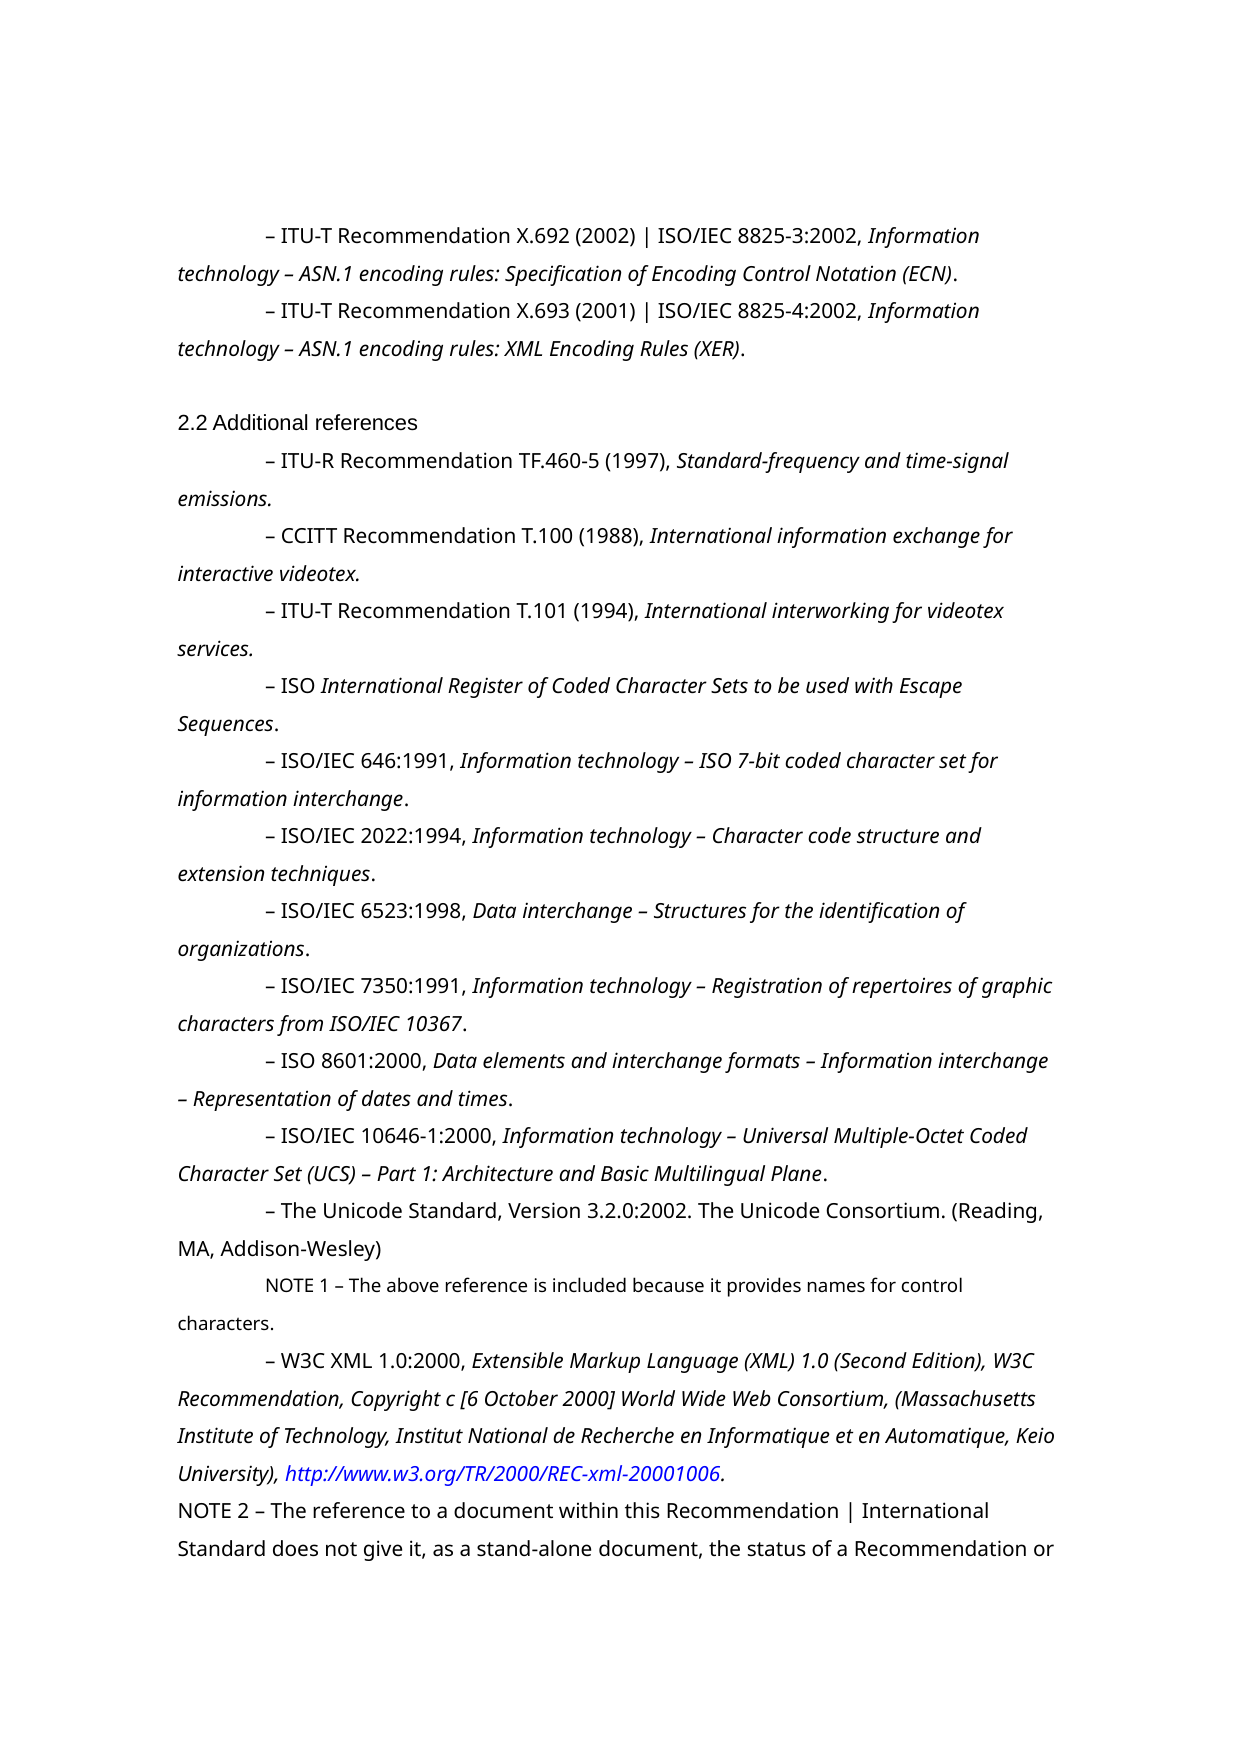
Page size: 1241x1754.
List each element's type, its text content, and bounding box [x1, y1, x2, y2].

subtitle 2.2 Additional references [177, 404, 1063, 442]
text – ITU-R Recommendation TF.460-5 (1997), Standard-frequency and time-signal emissions. [177, 442, 1063, 517]
text – ISO/IEC 7350:1991, Information technology – Registration of repertoires of graphic characters from ISO/IEC 10367. [177, 967, 1063, 1042]
text NOTE 1 – The above reference is included because it provides names for control characters. [177, 1267, 1063, 1342]
text NOTE 2 – The reference to a document within this Recommendation | International Standard does not give it, as a stand-alone document, the status of a Recommendation or [177, 1492, 1063, 1567]
text – ITU-T Recommendation X.692 (2002) | ISO/IEC 8825-3:2002, Information technology – ASN.1 encoding rules: Specification of Encoding Control Notation (ECN). [177, 217, 1063, 292]
text – ISO 8601:2000, Data elements and interchange formats – Information interchange – Representation of dates and times. [177, 1042, 1063, 1117]
text – ISO/IEC 2022:1994, Information technology – Character code structure and extension techniques. [177, 817, 1063, 892]
text – ISO International Register of Coded Character Sets to be used with Escape Sequences. [177, 667, 1063, 742]
text – ISO/IEC 10646-1:2000, Information technology – Universal Multiple-Octet Coded Character Set (UCS) – Part 1: Architecture and Basic Multilingual Plane. [177, 1117, 1063, 1192]
text – ITU-T Recommendation T.101 (1994), International interworking for videotex services. [177, 592, 1063, 667]
text – ITU-T Recommendation X.693 (2001) | ISO/IEC 8825-4:2002, Information technology – ASN.1 encoding rules: XML Encoding Rules (XER). [177, 292, 1063, 367]
text – The Unicode Standard, Version 3.2.0:2002. The Unicode Consortium. (Reading, MA, Addison-Wesley) [177, 1192, 1063, 1267]
text – ISO/IEC 646:1991, Information technology – ISO 7-bit coded character set for information interchange. [177, 742, 1063, 817]
text – CCITT Recommendation T.100 (1988), International information exchange for interactive videotex. [177, 517, 1063, 592]
text – ISO/IEC 6523:1998, Data interchange – Structures for the identification of organizations. [177, 892, 1063, 967]
text – W3C XML 1.0:2000, Extensible Markup Language (XML) 1.0 (Second Edition), W3C Recommendation, Copyright c [6 October 2000] World Wide Web Consortium, (Massachusetts Institute of Technology, Institut National de Recherche en Informatique et en Automatique, Keio University), http://www.w3.org/TR/2000/REC-xml-20001006. [177, 1342, 1063, 1492]
